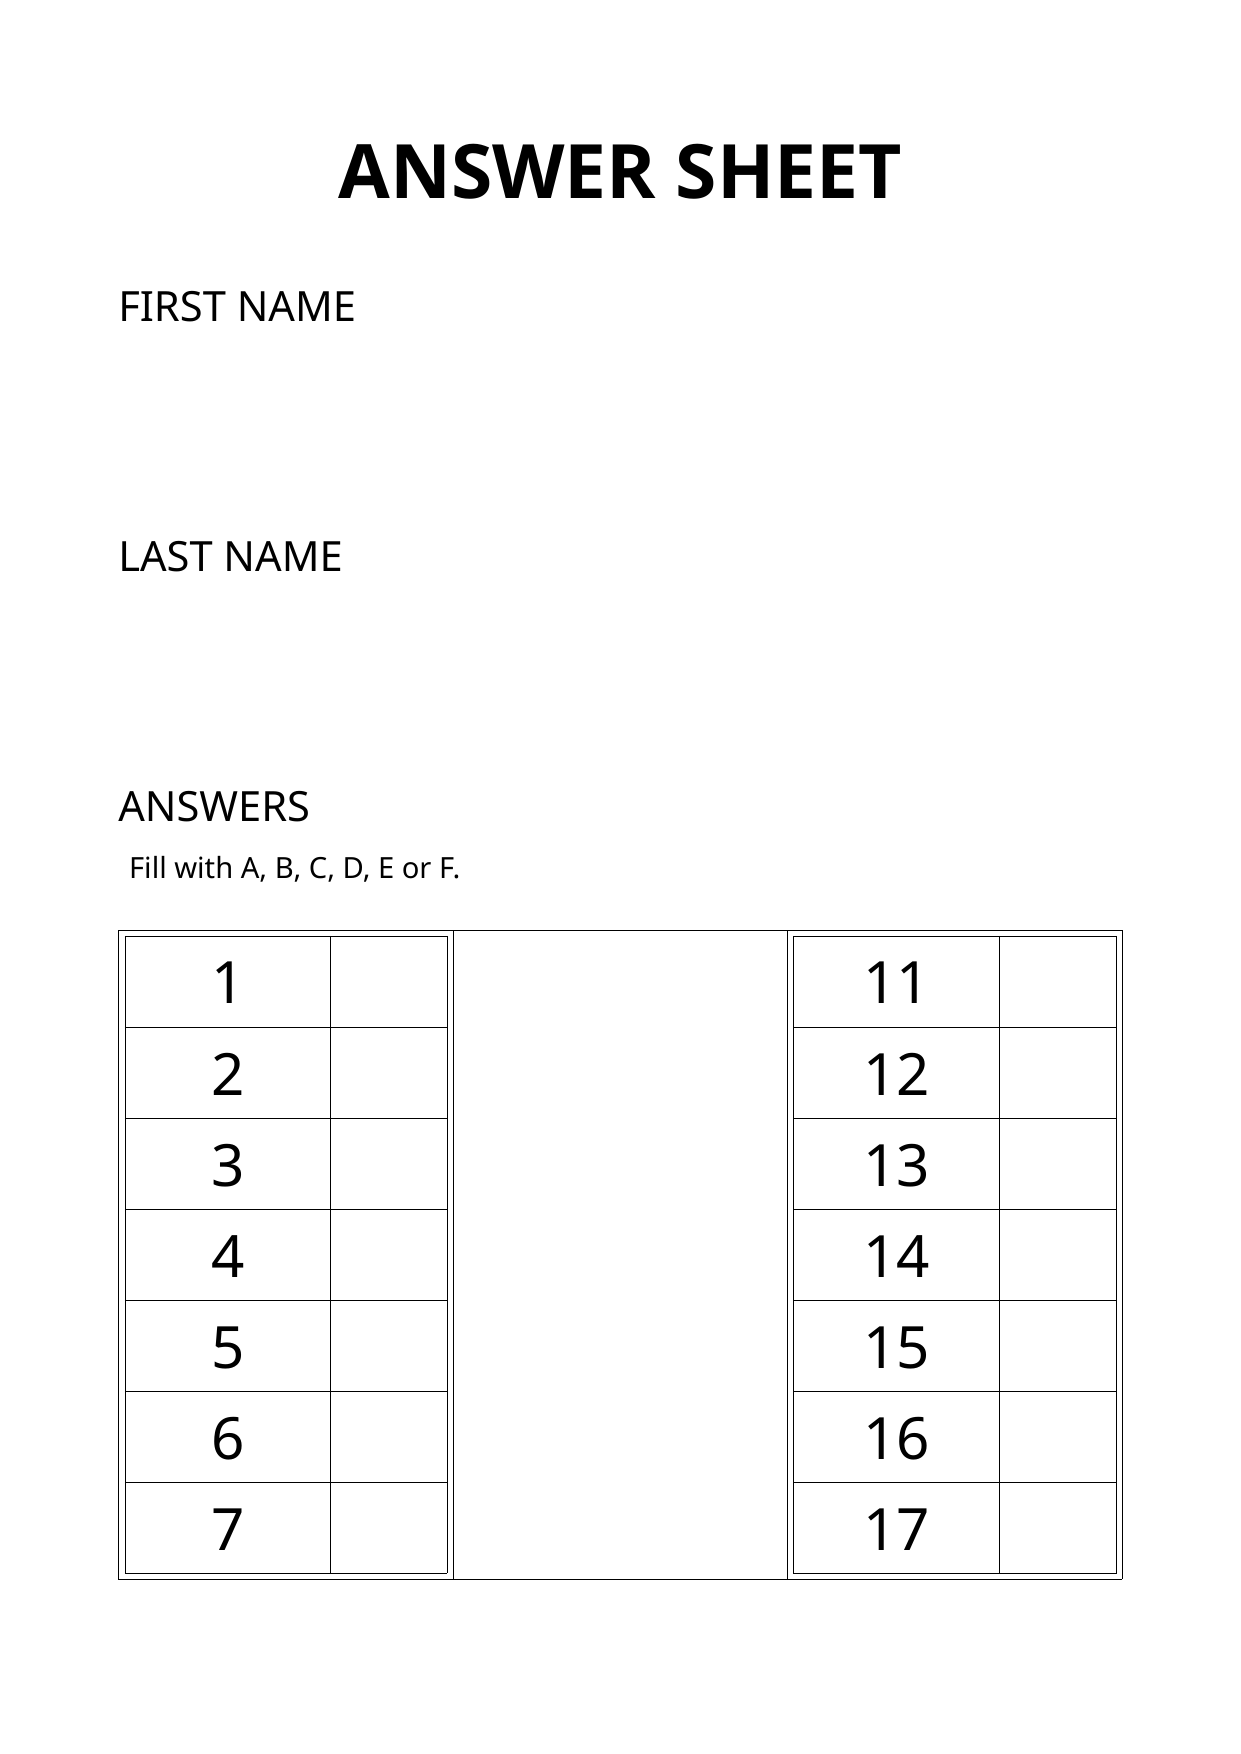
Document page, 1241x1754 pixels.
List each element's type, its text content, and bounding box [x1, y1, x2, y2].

table_cell 14 [794, 1210, 999, 1300]
table_cell 5 [126, 1301, 330, 1391]
table_header [620, 640, 704, 720]
table_header [788, 931, 1122, 1579]
table_cell 7 [126, 1483, 330, 1573]
text FIRST NAME [118, 277, 1122, 334]
table_cell [331, 1301, 447, 1391]
table_header [788, 640, 871, 720]
table_header [955, 391, 1038, 470]
table_header [118, 391, 202, 470]
table_header [871, 640, 955, 720]
table_cell [1000, 1301, 1116, 1391]
table_cell [1000, 1483, 1116, 1573]
table_cell 13 [794, 1119, 999, 1209]
table_header [369, 640, 453, 720]
table_header [704, 391, 787, 470]
table_cell 17 [794, 1483, 999, 1573]
table_header [453, 640, 536, 720]
table_cell 16 [794, 1392, 999, 1482]
table_header [202, 640, 285, 720]
table_header 1 [126, 937, 330, 1027]
table_header [202, 391, 285, 470]
table_header [1038, 391, 1122, 470]
table_cell 6 [126, 1392, 330, 1482]
table_header [285, 391, 369, 470]
table_cell [1000, 1119, 1116, 1209]
text ANSWERS [118, 777, 1122, 833]
table_header [453, 391, 536, 470]
table_header [536, 640, 620, 720]
table_header [704, 640, 787, 720]
table_header [1038, 640, 1122, 720]
table_header [620, 391, 704, 470]
table_cell 2 [126, 1028, 330, 1118]
table_cell 12 [794, 1028, 999, 1118]
table_cell [331, 1028, 447, 1118]
table_cell [1000, 1392, 1116, 1482]
table_cell 15 [794, 1301, 999, 1391]
table_cell 3 [126, 1119, 330, 1209]
table_header [788, 391, 871, 470]
table_cell [331, 1483, 447, 1573]
table_header [536, 391, 620, 470]
table_header [1000, 937, 1116, 1027]
table_cell [1000, 1028, 1116, 1118]
table_cell 4 [126, 1210, 330, 1300]
table_header [871, 391, 955, 470]
table_cell [1000, 1210, 1116, 1300]
table_header [119, 931, 453, 1579]
text Fill with A, B, C, D, E or F. [118, 833, 1122, 890]
table_cell [331, 1119, 447, 1209]
table_header [331, 937, 447, 1027]
table_header [369, 391, 453, 470]
table_header 11 [794, 937, 999, 1027]
table_cell [331, 1210, 447, 1300]
table_header [955, 640, 1038, 720]
table_cell [331, 1392, 447, 1482]
table_header [285, 640, 369, 720]
table_header [454, 931, 787, 1579]
table_header [118, 640, 202, 720]
text LAST NAME [118, 527, 1122, 584]
text ANSWER SHEET [118, 118, 1122, 220]
